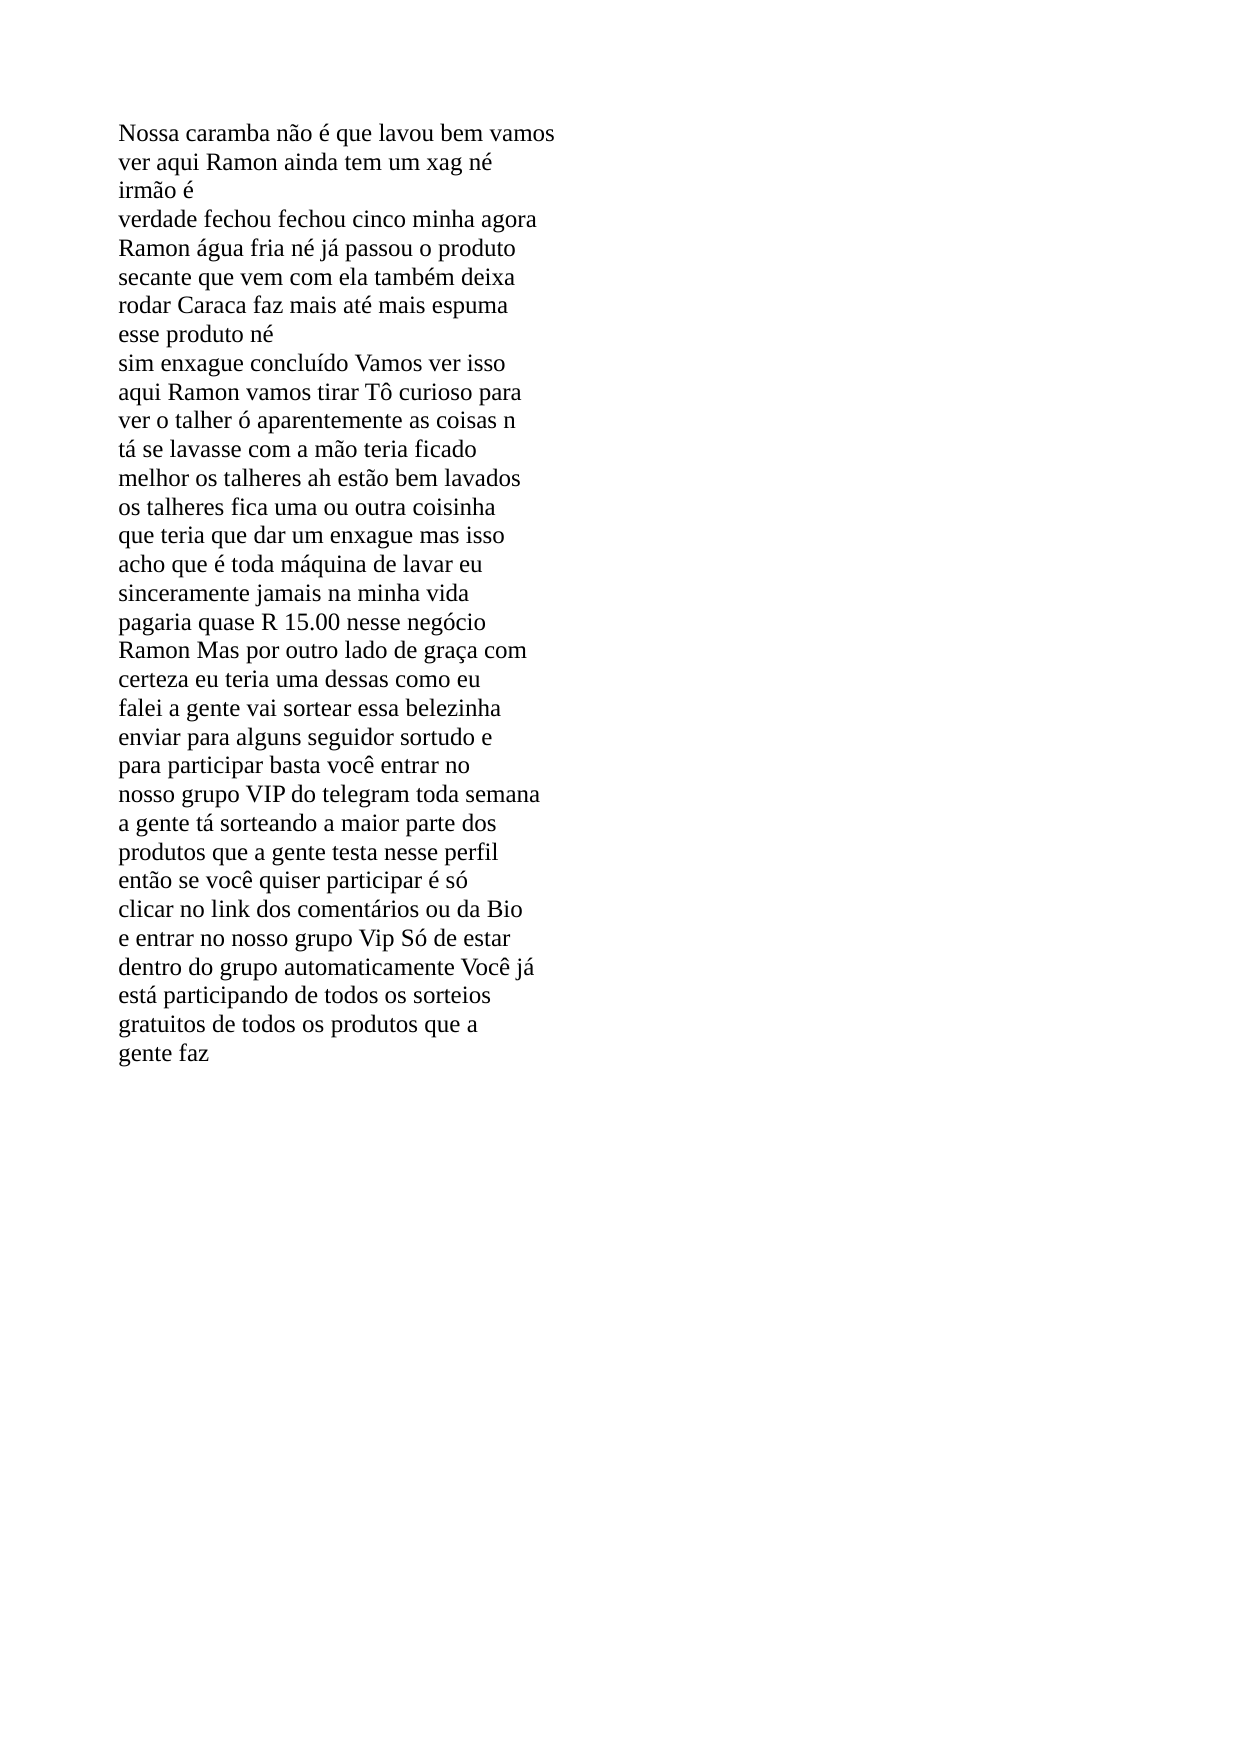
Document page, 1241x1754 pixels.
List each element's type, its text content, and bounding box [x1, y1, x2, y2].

text os talheres fica uma ou outra coisinha [118, 492, 1122, 521]
text Nossa caramba não é que lavou bem vamos [118, 118, 1122, 147]
text gratuitos de todos os produtos que a [118, 1009, 1122, 1038]
text clicar no link dos comentários ou da Bio [118, 894, 1122, 923]
text então se você quiser participar é só [118, 866, 1122, 894]
text produtos que a gente testa nesse perfil [118, 837, 1122, 866]
text que teria que dar um enxague mas isso [118, 521, 1122, 549]
text certeza eu teria uma dessas como eu [118, 664, 1122, 693]
text e entrar no nosso grupo Vip Só de estar [118, 923, 1122, 952]
text esse produto né [118, 319, 1122, 348]
text para participar basta você entrar no [118, 751, 1122, 779]
text Ramon água fria né já passou o produto [118, 233, 1122, 262]
text dentro do grupo automaticamente Você já [118, 952, 1122, 981]
text gente faz [118, 1038, 1122, 1067]
text melhor os talheres ah estão bem lavados [118, 463, 1122, 492]
text enviar para alguns seguidor sortudo e [118, 722, 1122, 751]
text falei a gente vai sortear essa belezinha [118, 693, 1122, 722]
text a gente tá sorteando a maior parte dos [118, 808, 1122, 837]
text verdade fechou fechou cinco minha agora [118, 204, 1122, 233]
text acho que é toda máquina de lavar eu [118, 549, 1122, 578]
text aqui Ramon vamos tirar Tô curioso para [118, 377, 1122, 406]
text tá se lavasse com a mão teria ficado [118, 434, 1122, 463]
text ver aqui Ramon ainda tem um xag né [118, 147, 1122, 176]
text secante que vem com ela também deixa [118, 262, 1122, 291]
text nosso grupo VIP do telegram toda semana [118, 779, 1122, 808]
text irmão é [118, 176, 1122, 204]
text rodar Caraca faz mais até mais espuma [118, 291, 1122, 319]
text está participando de todos os sorteios [118, 981, 1122, 1009]
text sim enxague concluído Vamos ver isso [118, 348, 1122, 377]
text Ramon Mas por outro lado de graça com [118, 636, 1122, 664]
text sinceramente jamais na minha vida [118, 578, 1122, 607]
text pagaria quase R 15.00 nesse negócio [118, 607, 1122, 636]
text ver o talher ó aparentemente as coisas n [118, 406, 1122, 434]
